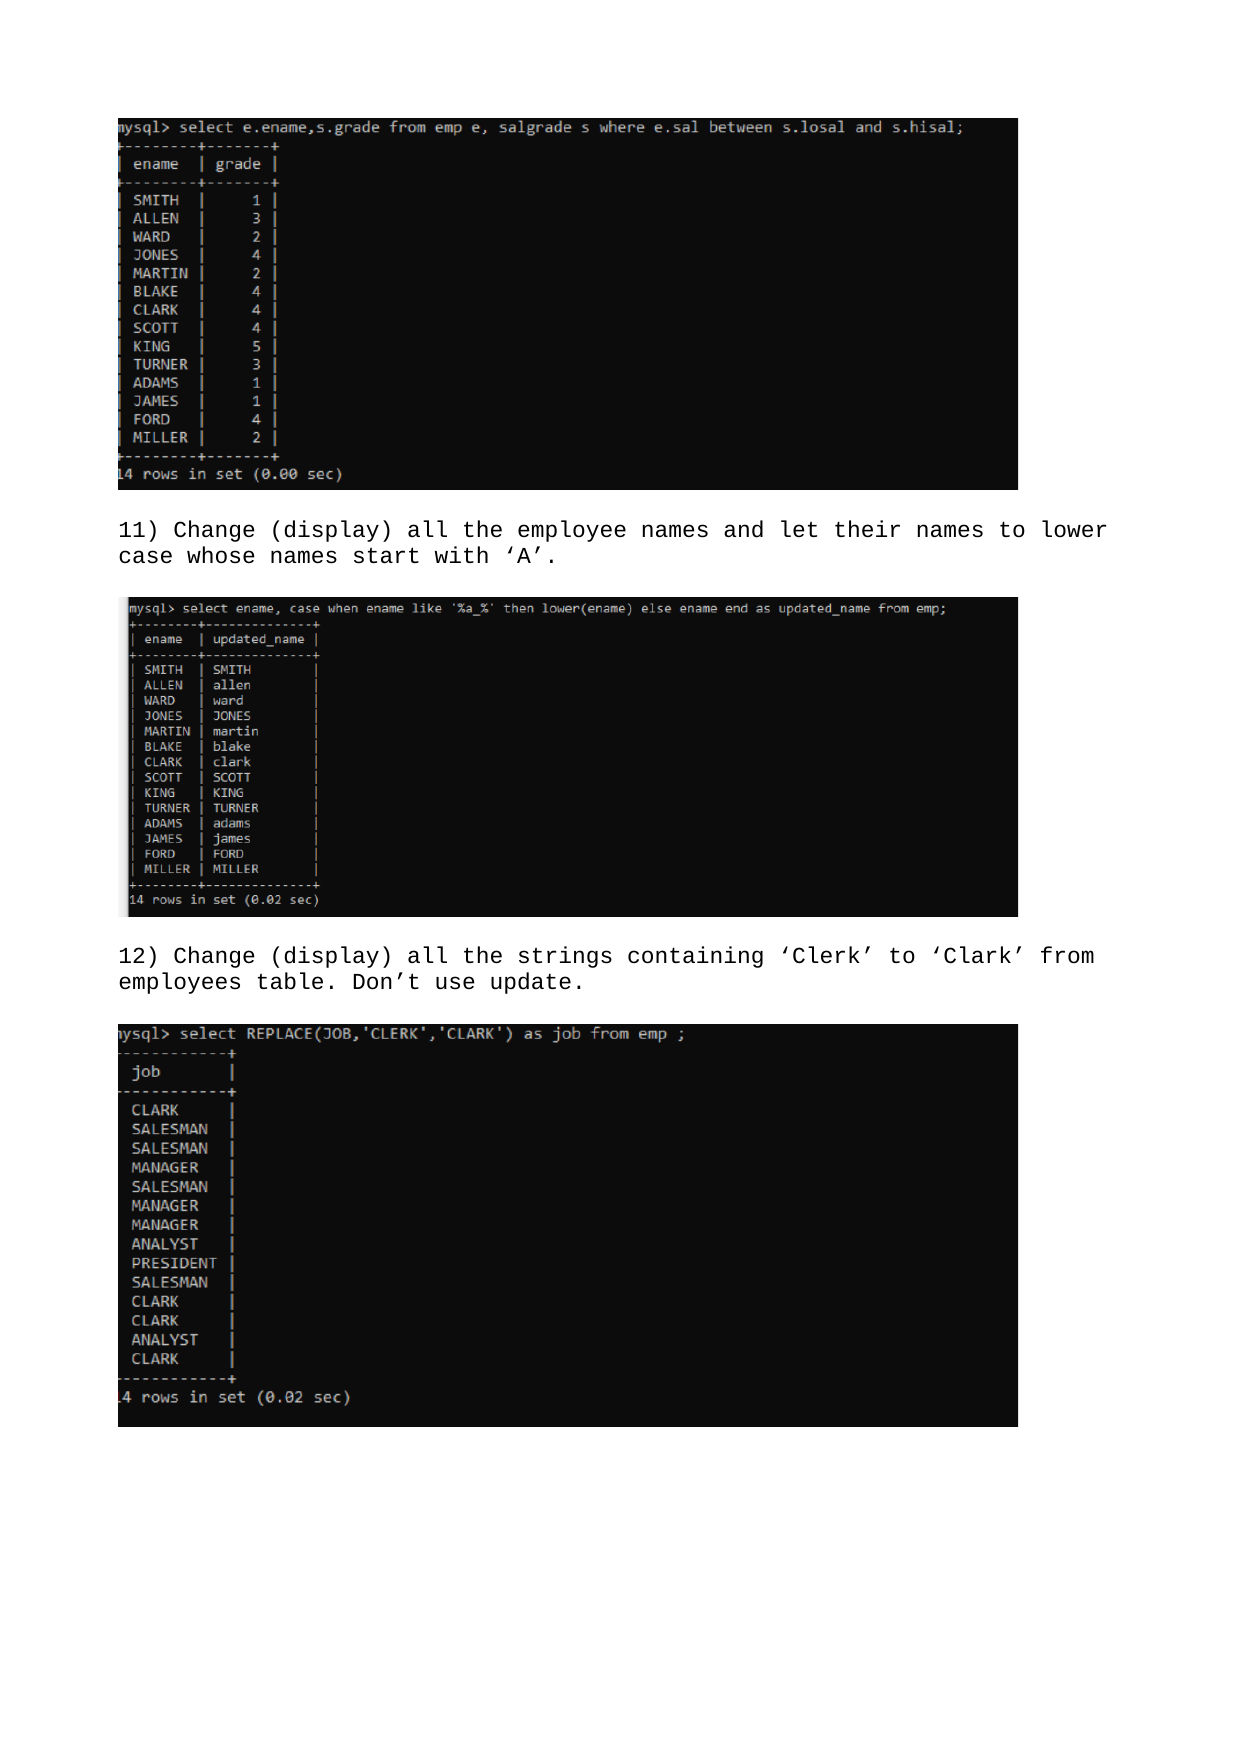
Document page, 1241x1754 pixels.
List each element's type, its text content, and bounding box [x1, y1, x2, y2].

text 12) Change (display) all the strings containing ‘Clerk’ to ‘Clark’ from employees table. Don’t use update. [118, 945, 1122, 997]
text 11) Change (display) all the employee names and let their names to lower case whose names start with ‘A’. [118, 518, 1122, 570]
